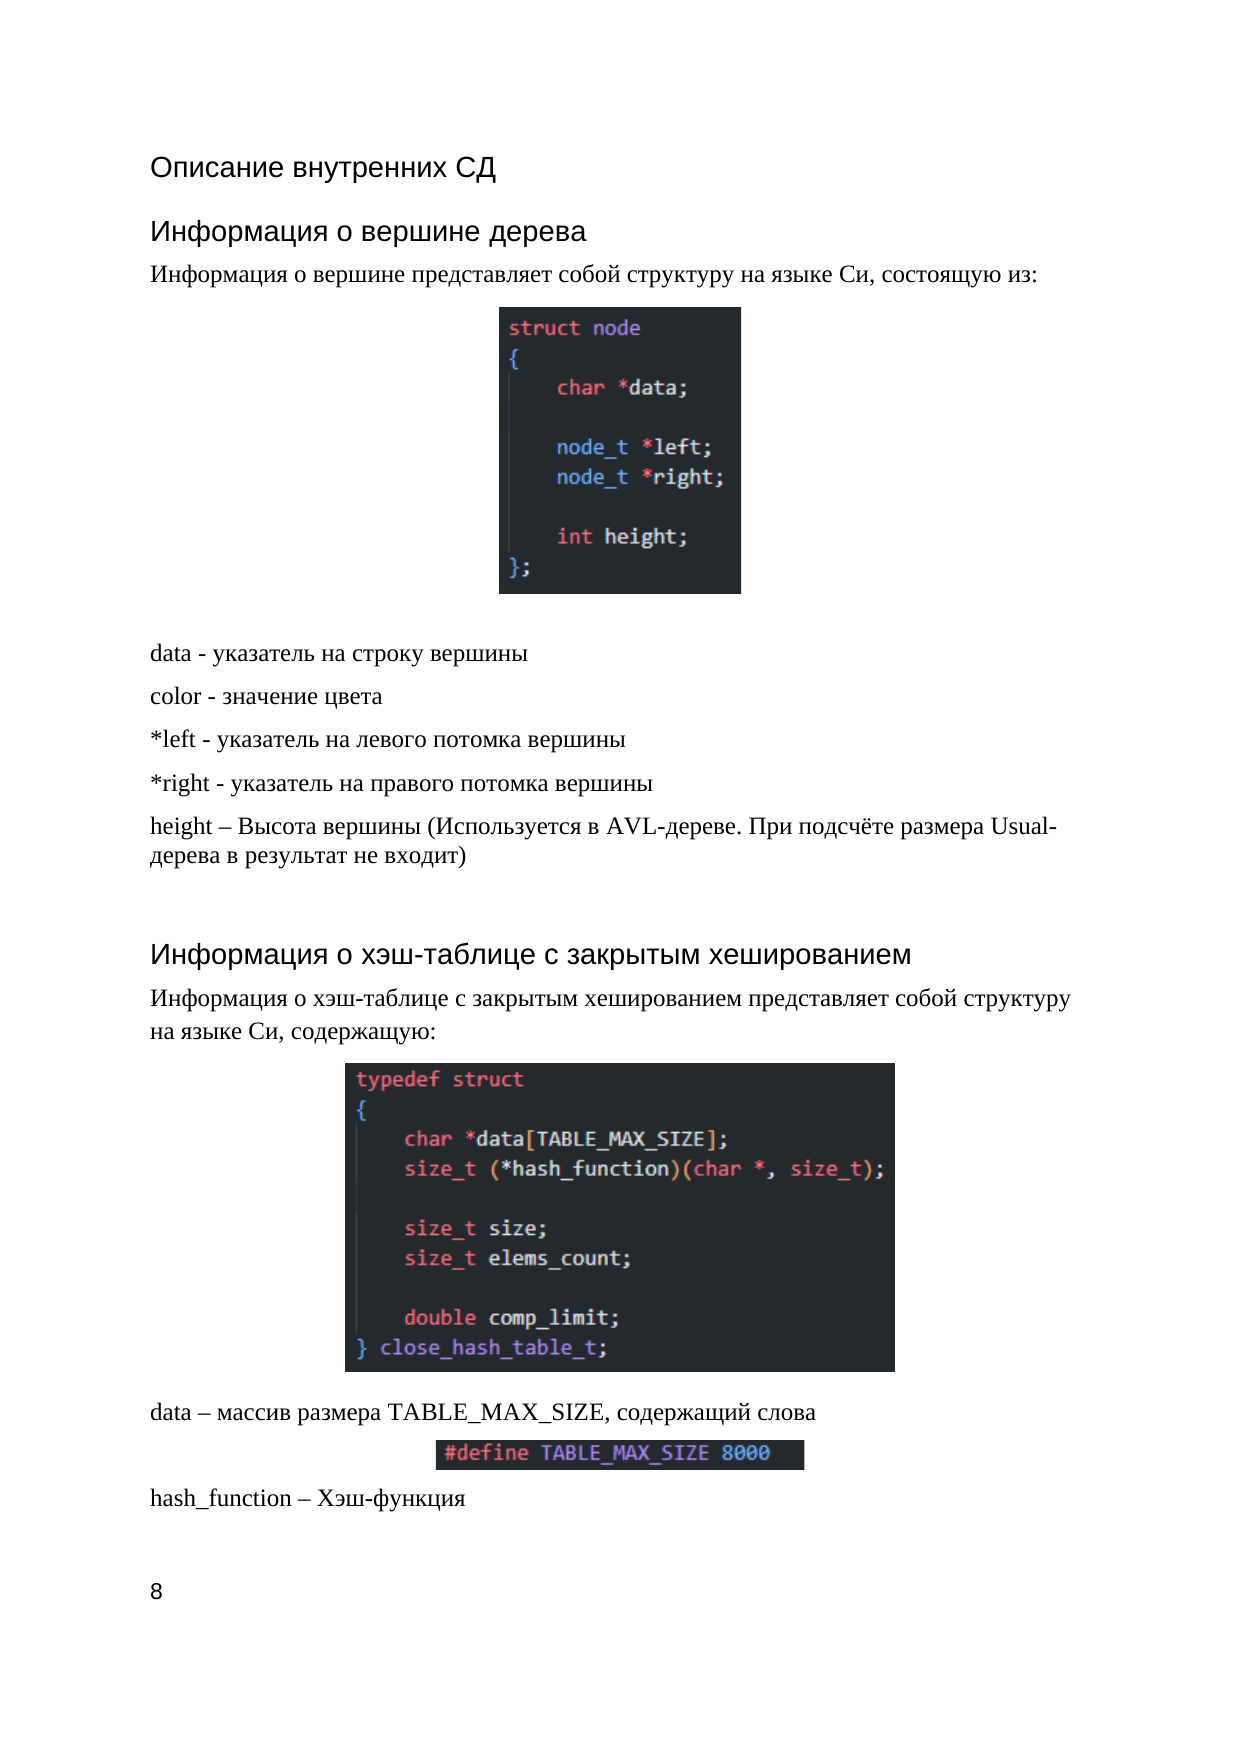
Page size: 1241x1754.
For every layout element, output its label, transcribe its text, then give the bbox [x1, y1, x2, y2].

text Описание внутренних СД [150, 150, 1090, 183]
picture [345, 1063, 895, 1372]
text *left - указатель на левого потомка вершины [150, 724, 1090, 753]
subtitle Информация о вершине дерева [150, 213, 1090, 247]
text color - значение цвета [150, 681, 1090, 710]
text height – Высота вершины (Используется в AVL-дереве. При подсчёте размера Usual-дерева в результат не входит) [150, 811, 1090, 868]
picture [499, 307, 742, 594]
picture [435, 1440, 805, 1470]
text *right - указатель на правого потомка вершины [150, 768, 1090, 796]
text Информация о хэш-таблице с закрытым хешированием представляет собой структуру на языке Си, содержащую: [150, 983, 1090, 1044]
text hash_function – Хэш-функция [150, 1483, 1090, 1512]
text Информация о вершине представляет собой структуру на языке Си, состоящую из: [150, 259, 1090, 288]
text data - указатель на строку вершины [150, 638, 1090, 666]
subtitle Информация о хэш-таблице с закрытым хешированием [150, 937, 1090, 970]
text data – массив размера TABLE_MAX_SIZE, содержащий слова [150, 1397, 1090, 1425]
